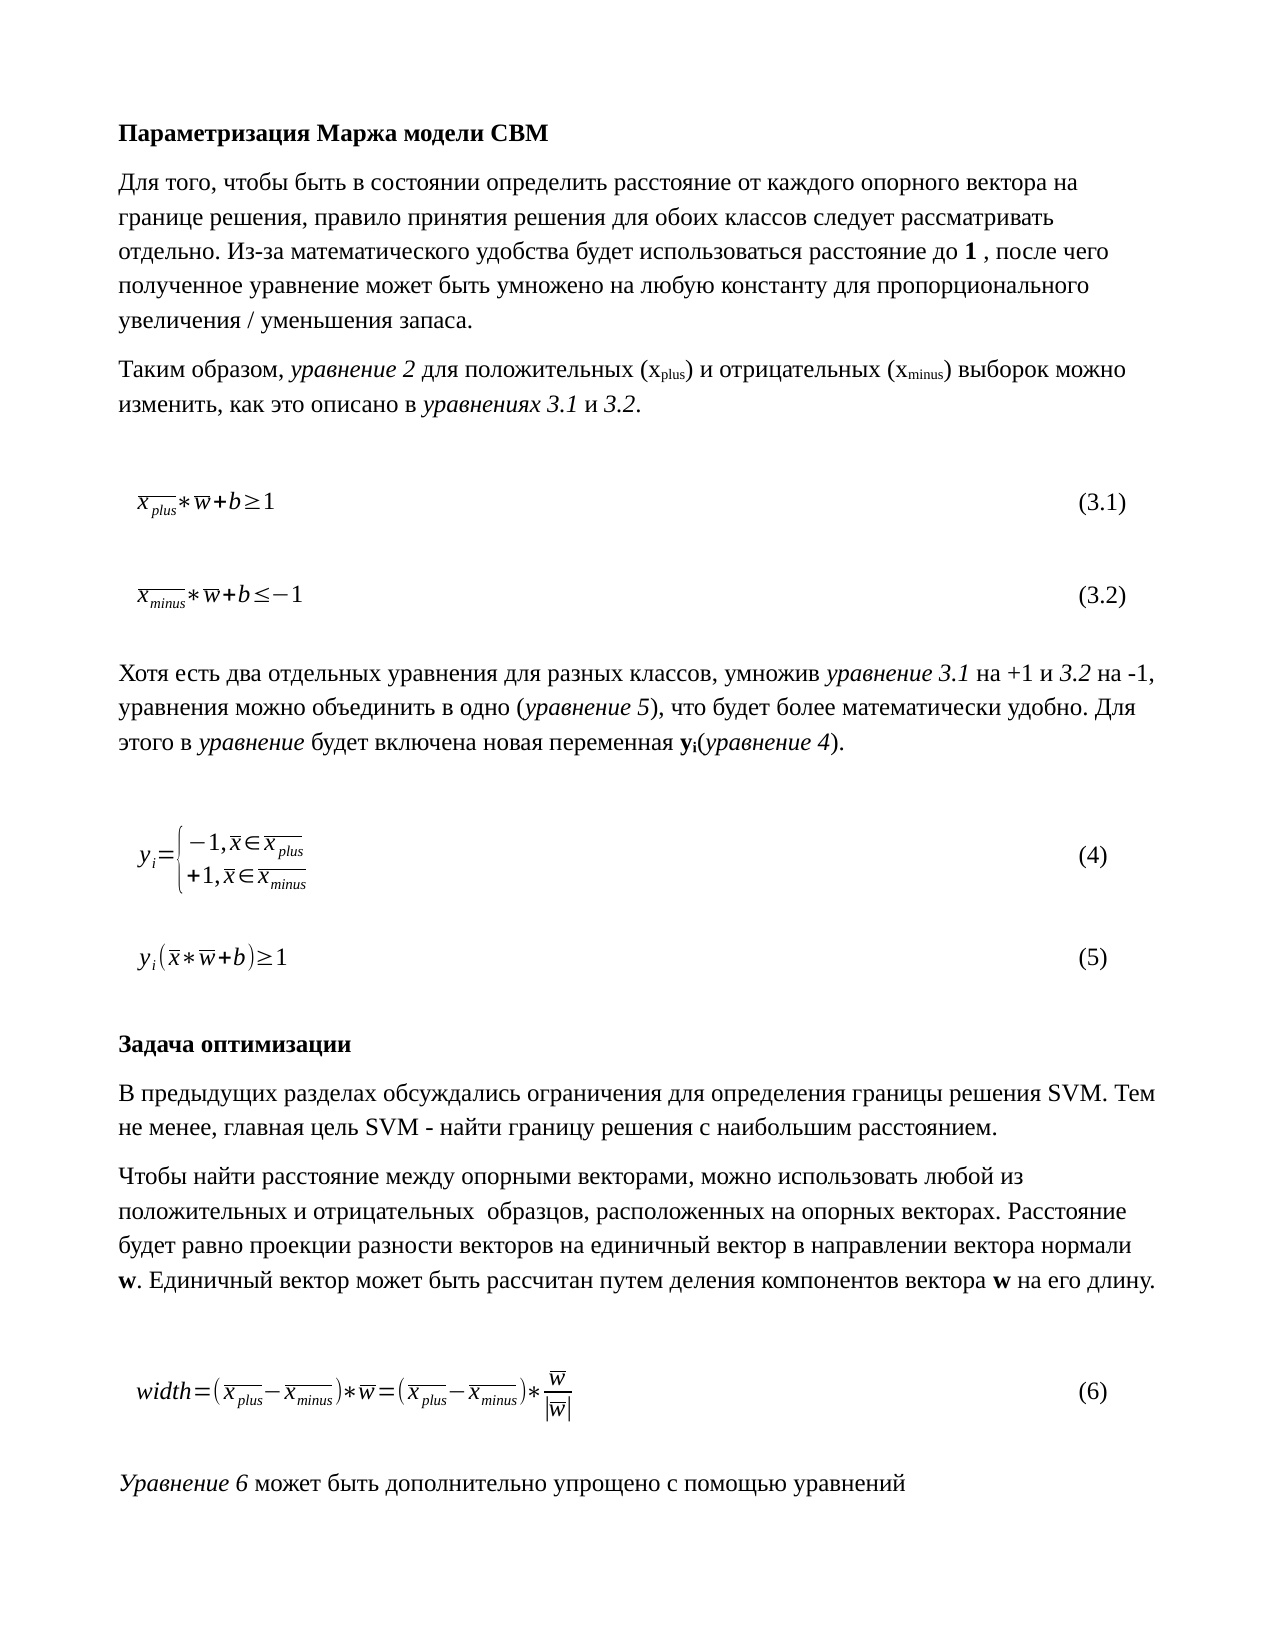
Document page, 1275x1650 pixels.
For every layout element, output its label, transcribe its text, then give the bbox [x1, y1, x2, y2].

text Чтобы найти расстояние между опорными векторами, можно использовать любой из положительных и отрицательных образцов, расположенных на опорных векторах. Расстояние будет равно проекции разности векторов на единичный вектор в направлении вектора нормали w. Единичный вектор может быть рассчитан путем деления компонентов вектора w на его длину. [118, 1161, 1157, 1294]
text Уравнение 6 может быть дополнительно упрощено с помощью уравнений [118, 1468, 1157, 1497]
text Таким образом, уравнение 2 для положительных (xplus) и отрицательных (xminus) выборок можно изменить, как это описано в уравнениях 3.1 и 3.2. [118, 354, 1157, 417]
text Для того, чтобы быть в состоянии определить расстояние от каждого опорного вектора на границе решения, правило принятия решения для обоих классов следует рассматривать отдельно. Из-за математического удобства будет использоваться расстояние до 1 , после чего полученное уравнение может быть умножено на любую константу для пропорционального увеличения / уменьшения запаса. [118, 167, 1157, 334]
text (4) [118, 825, 1157, 896]
text Задача оптимизации [118, 1029, 1157, 1058]
text (6) [118, 1363, 1157, 1422]
text (5) [118, 942, 1157, 974]
text Хотя есть два отдельных уравнения для разных классов, умножив уравнение 3.1 на +1 и 3.2 на -1, уравнения можно объединить в одно (уравнение 5), что будет более математически удобно. Для этого в уравнение будет включена новая переменная yᵢ(уравнение 4). [118, 658, 1157, 756]
text Параметризация Маржа модели СВМ [118, 118, 1157, 147]
text (3.1) [118, 487, 1157, 519]
text В предыдущих разделах обсуждались ограничения для определения границы решения SVM. Тем не менее, главная цель SVM - найти границу решения с наибольшим расстоянием. [118, 1078, 1157, 1141]
text (3.2) [118, 580, 1157, 612]
